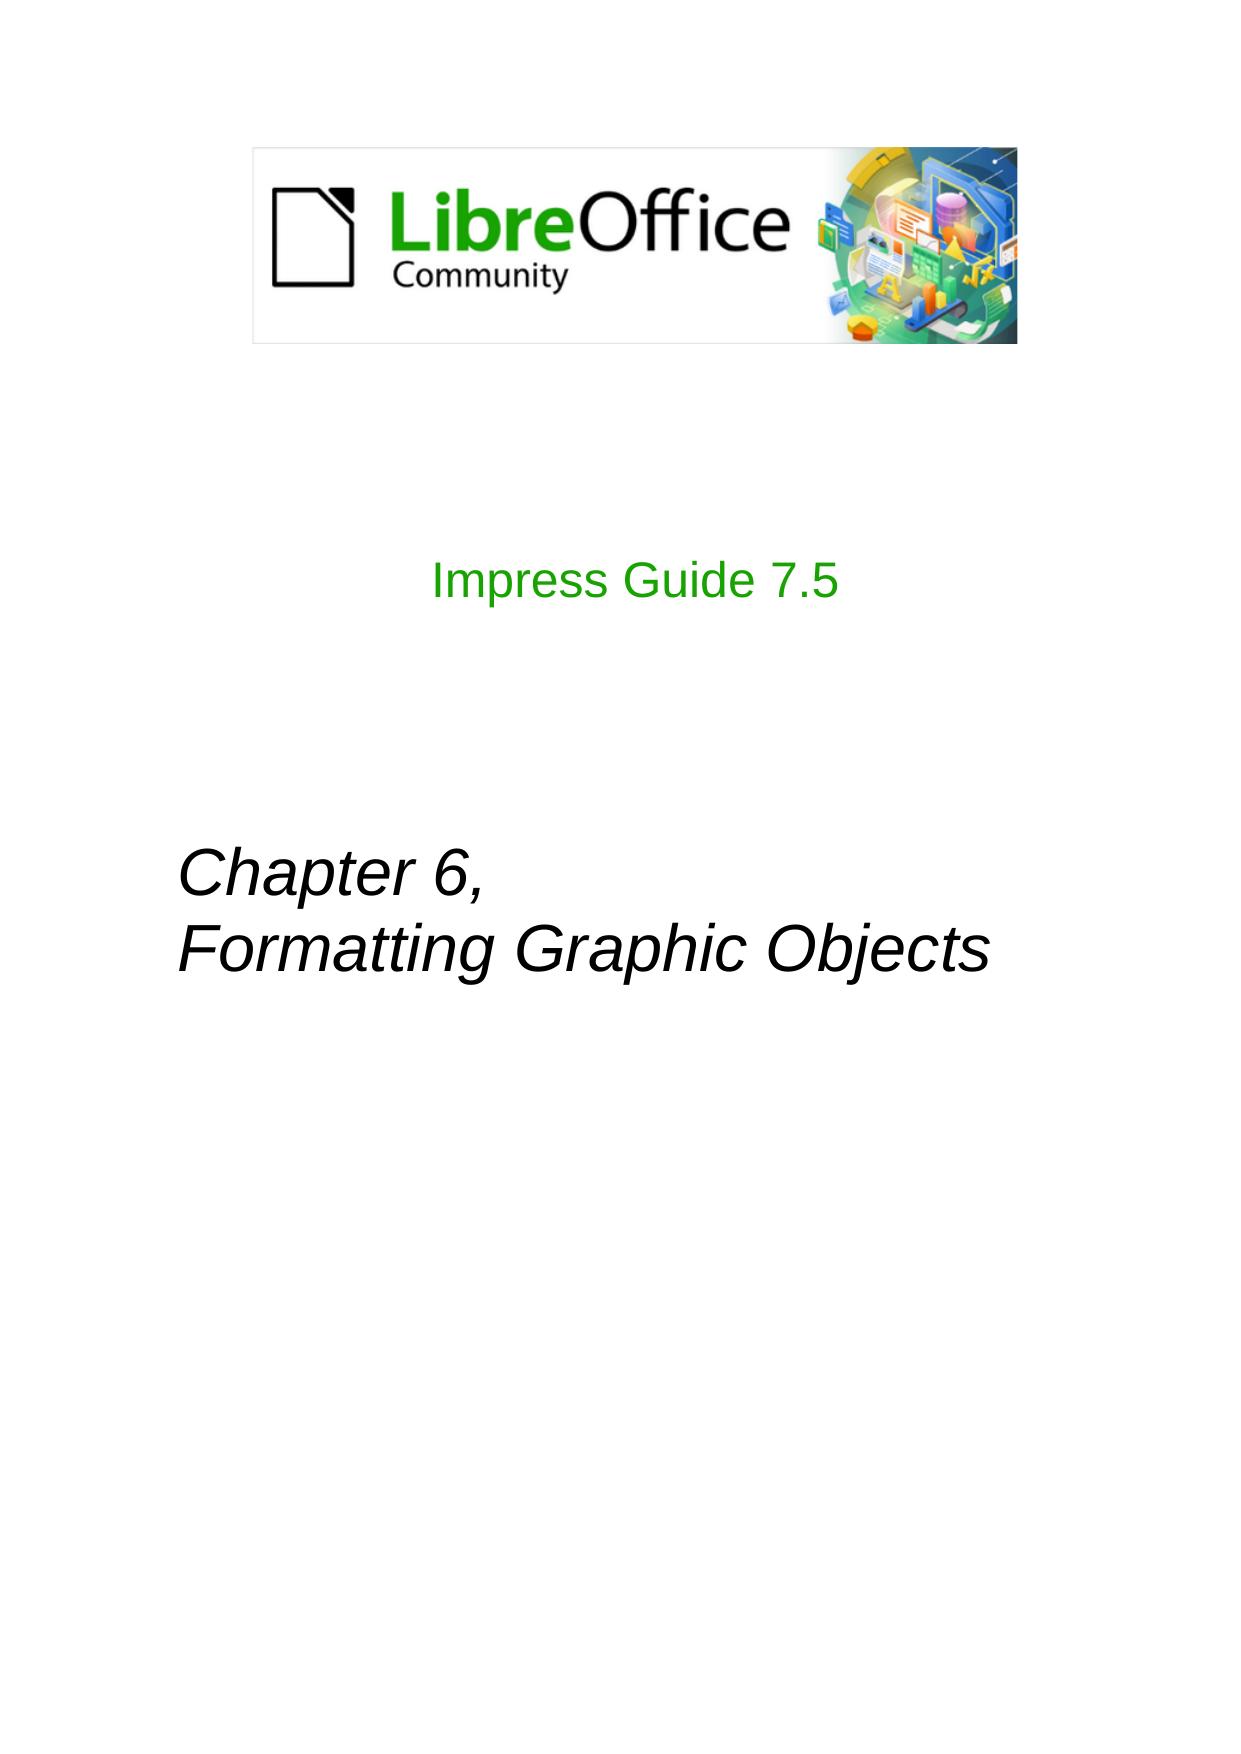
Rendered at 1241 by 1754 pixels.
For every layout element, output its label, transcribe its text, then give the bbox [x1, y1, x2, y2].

text Impress Guide 7.5 [177, 550, 1093, 608]
title Chapter 6, Formatting Graphic Objects [177, 833, 1093, 986]
picture [252, 147, 1018, 344]
